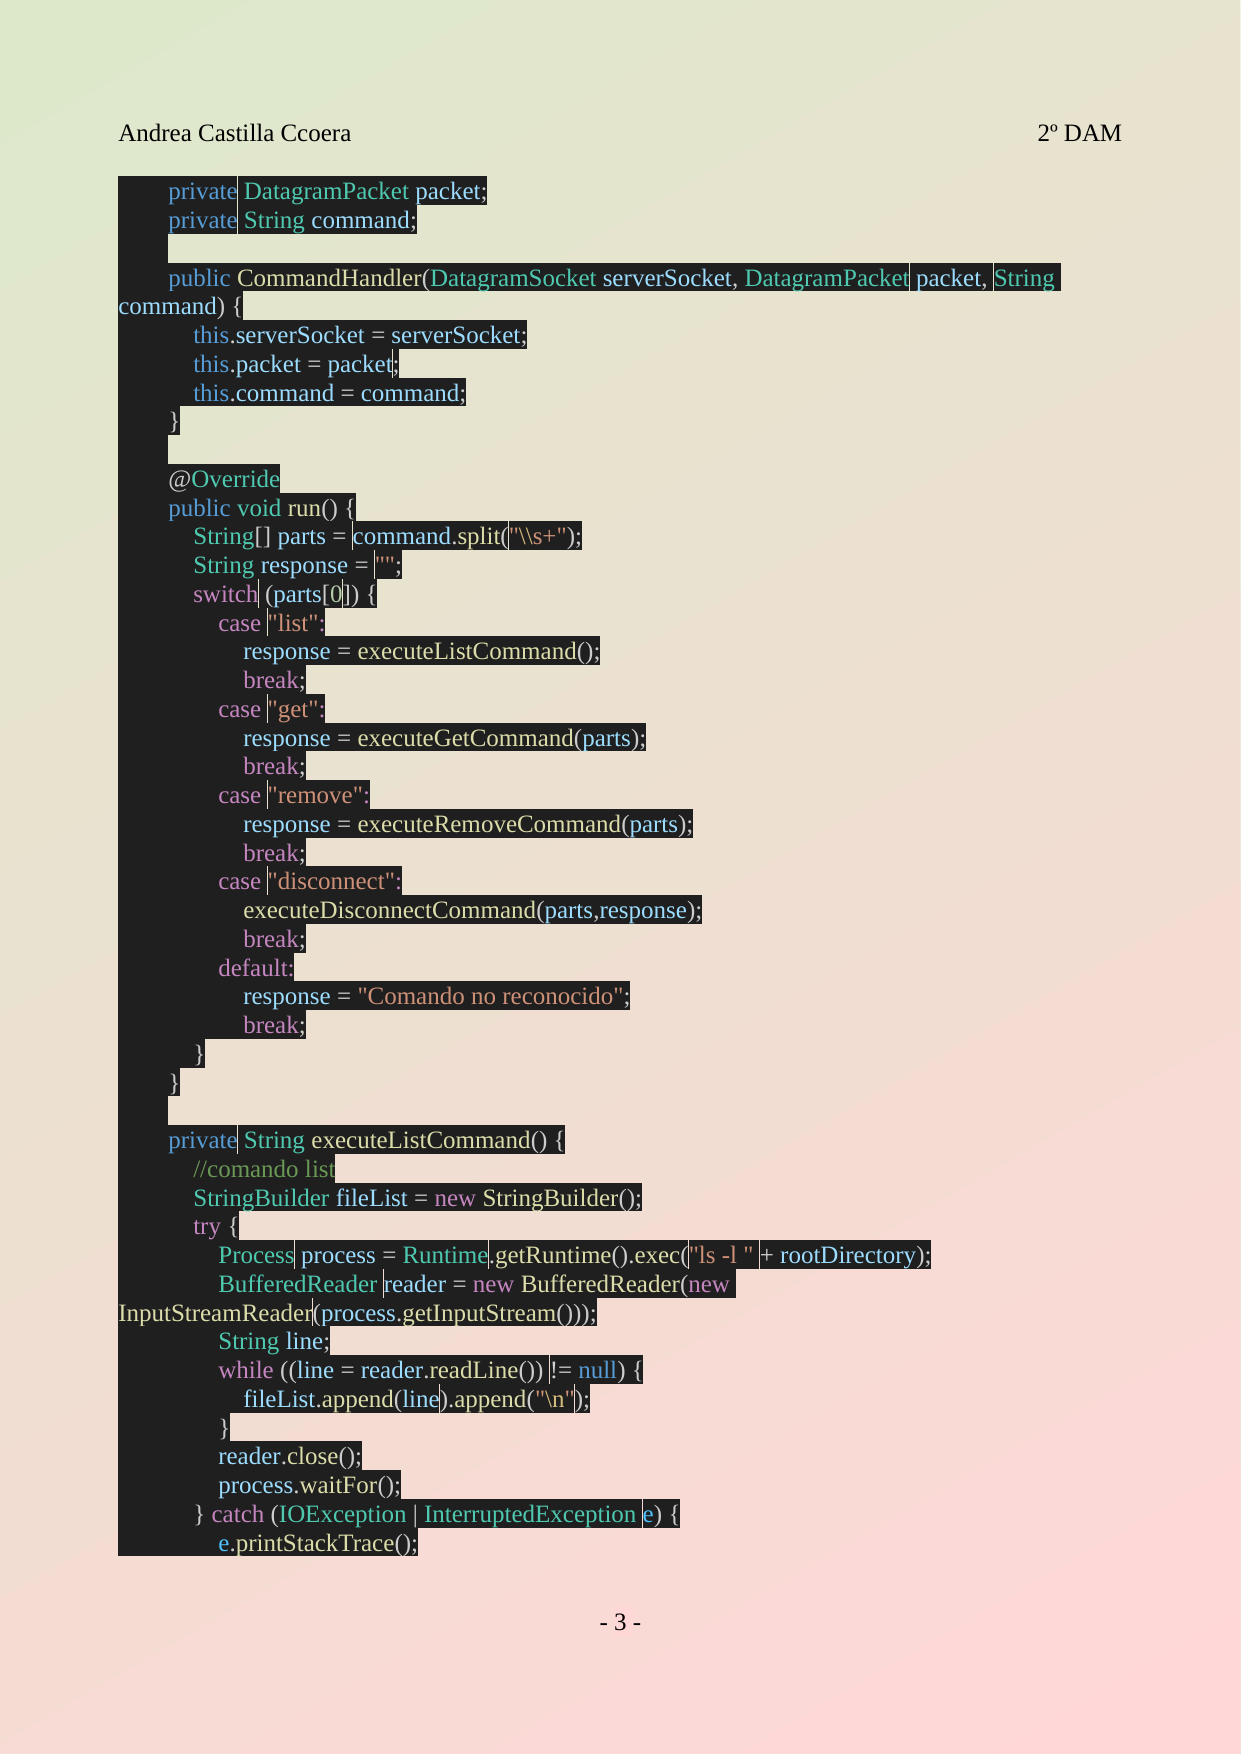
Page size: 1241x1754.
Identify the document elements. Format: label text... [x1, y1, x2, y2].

text case "get": [118, 694, 1122, 723]
text BufferedReader reader = new BufferedReader(new InputStreamReader(process.getInputStream())); [118, 1269, 1122, 1326]
text switch (parts[0]) { [118, 579, 1122, 608]
text default: [118, 953, 1122, 981]
text reader.close(); [118, 1441, 1122, 1470]
text this.serverSocket = serverSocket; [118, 320, 1122, 349]
text case "list": [118, 608, 1122, 636]
text } catch (IOException | InterruptedException e) { [118, 1499, 1122, 1528]
text fileList.append(line).append("\n"); [118, 1384, 1122, 1413]
text e.printStackTrace(); [118, 1528, 1122, 1556]
text response = "Comando no reconocido"; [118, 981, 1122, 1010]
text } [118, 1413, 1122, 1441]
text } [118, 406, 1122, 435]
text private String executeListCommand() { [118, 1125, 1122, 1154]
text Process process = Runtime.getRuntime().exec("ls -l " + rootDirectory); [118, 1240, 1122, 1269]
text private String command; [118, 205, 1122, 234]
text String line; [118, 1326, 1122, 1355]
text executeDisconnectCommand(parts,response); [118, 895, 1122, 924]
text while ((line = reader.readLine()) != null) { [118, 1355, 1122, 1384]
text public void run() { [118, 493, 1122, 521]
text this.command = command; [118, 378, 1122, 406]
text case "disconnect": [118, 866, 1122, 895]
text } [118, 1068, 1122, 1096]
text } [118, 1039, 1122, 1068]
text break; [118, 1010, 1122, 1039]
text String[] parts = command.split("\\s+"); [118, 521, 1122, 550]
text break; [118, 751, 1122, 780]
text break; [118, 924, 1122, 953]
text response = executeListCommand(); [118, 636, 1122, 665]
text response = executeGetCommand(parts); [118, 723, 1122, 751]
text String response = ""; [118, 550, 1122, 579]
text public CommandHandler(DatagramSocket serverSocket, DatagramPacket packet, String command) { [118, 263, 1122, 320]
text StringBuilder fileList = new StringBuilder(); [118, 1183, 1122, 1211]
text this.packet = packet; [118, 349, 1122, 378]
text case "remove": [118, 780, 1122, 809]
text private DatagramPacket packet; [118, 176, 1122, 205]
text process.waitFor(); [118, 1470, 1122, 1499]
text response = executeRemoveCommand(parts); [118, 809, 1122, 838]
text @Override [118, 464, 1122, 493]
text break; [118, 838, 1122, 866]
text //comando list [118, 1154, 1122, 1183]
text try { [118, 1211, 1122, 1240]
text break; [118, 665, 1122, 694]
